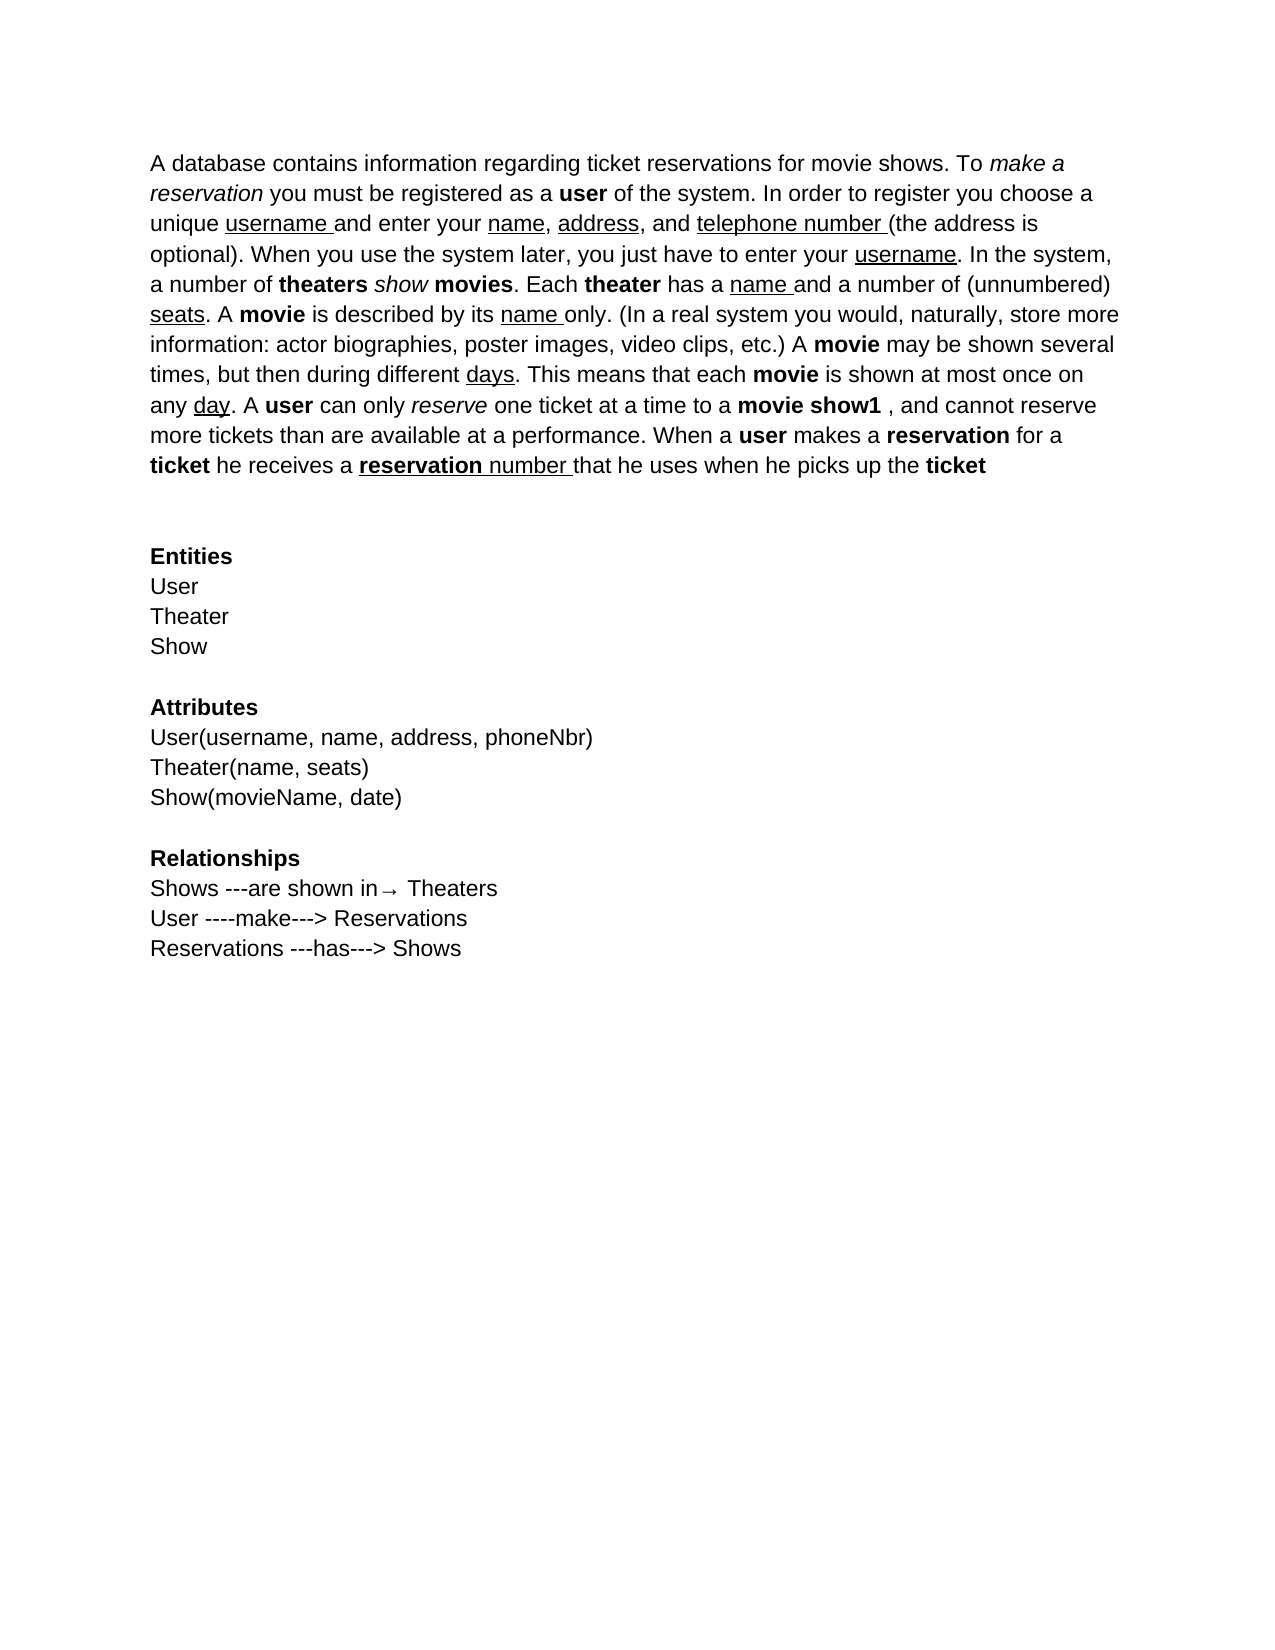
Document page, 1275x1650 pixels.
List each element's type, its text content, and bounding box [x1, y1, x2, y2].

text A database contains information regarding ticket reservations for movie shows. To make a reservation you must be registered as a user of the system. In order to register you choose a unique username and enter your name, address, and telephone number (the address is optional). When you use the system later, you just have to enter your username. In the system, a number of theaters show movies. Each theater has a name and a number of (unnumbered) seats. A movie is described by its name only. (In a real system you would, naturally, store more information: actor biographies, poster images, video clips, etc.) A movie may be shown several times, but then during different days. This means that each movie is shown at most once on any day. A user can only reserve one ticket at a time to a movie show1 , and cannot reserve more tickets than are available at a performance. When a user makes a reservation for a ticket he receives a reservation number that he uses when he picks up the ticket [150, 150, 1125, 478]
text Theater [150, 603, 1125, 629]
text Reservations ---has---> Shows [150, 935, 1125, 962]
text User ----make---> Reservations [150, 905, 1125, 932]
text User [150, 573, 1125, 599]
text Show [150, 633, 1125, 660]
text Shows ---are shown in→ Theaters [150, 875, 1125, 901]
text Theater(name, seats) [150, 754, 1125, 781]
text Attributes [150, 694, 1125, 720]
text Relationships [150, 845, 1125, 871]
text Entities [150, 543, 1125, 569]
text User(username, name, address, phoneNbr) [150, 724, 1125, 750]
text Show(movieName, date) [150, 784, 1125, 811]
